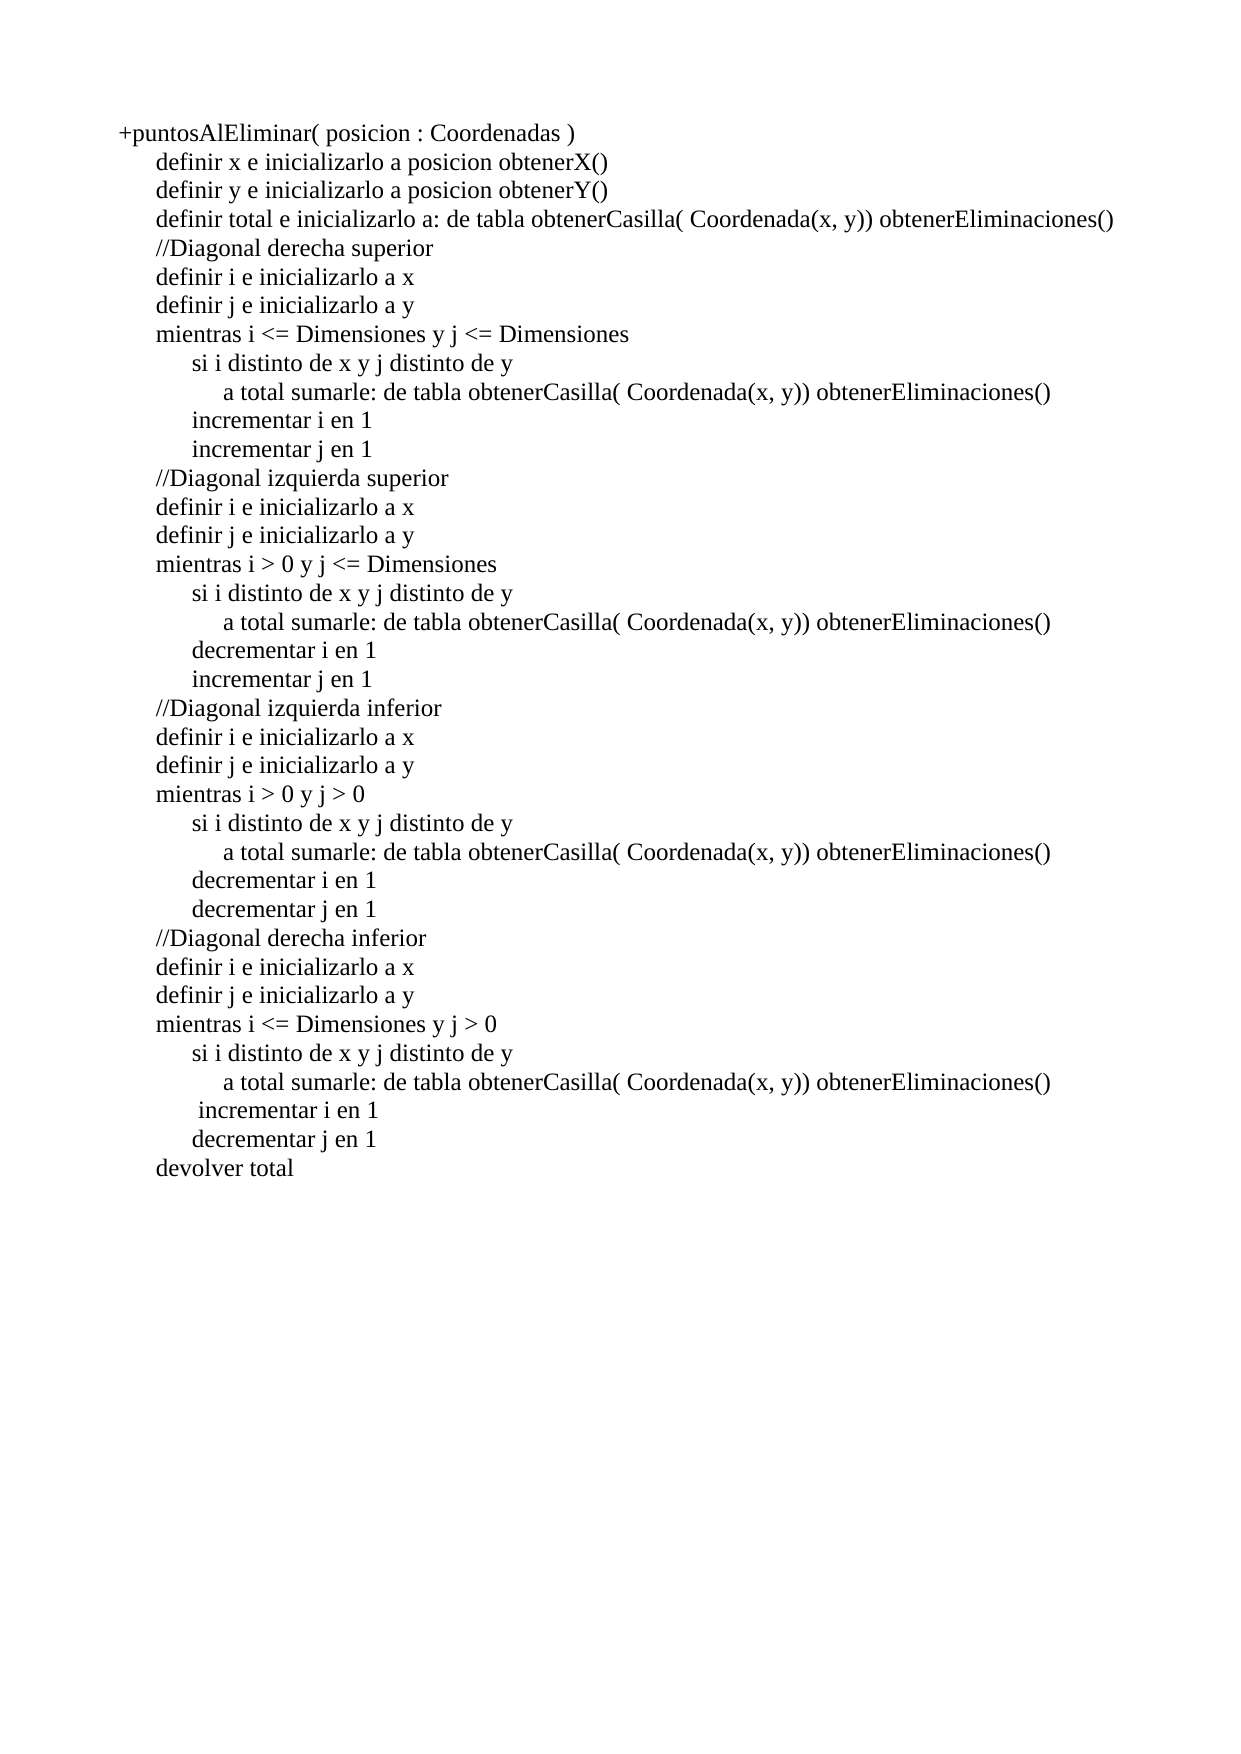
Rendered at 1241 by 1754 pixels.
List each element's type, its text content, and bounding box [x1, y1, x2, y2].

text si i distinto de x y j distinto de y [118, 1038, 1122, 1067]
text decrementar i en 1 [118, 636, 1122, 664]
text a total sumarle: de tabla obtenerCasilla( Coordenada(x, y)) obtenerEliminaciones() [118, 377, 1122, 406]
text mientras i <= Dimensiones y j <= Dimensiones [118, 319, 1122, 348]
text definir j e inicializarlo a y [118, 751, 1122, 779]
text definir i e inicializarlo a x [118, 262, 1122, 291]
text //Diagonal derecha inferior [118, 923, 1122, 952]
text incrementar i en 1 [118, 1096, 1122, 1124]
text decrementar j en 1 [118, 894, 1122, 923]
text mientras i <= Dimensiones y j > 0 [118, 1009, 1122, 1038]
text //Diagonal derecha superior [118, 233, 1122, 262]
text incrementar j en 1 [118, 664, 1122, 693]
text definir x e inicializarlo a posicion obtenerX() [118, 147, 1122, 176]
text definir i e inicializarlo a x [118, 492, 1122, 521]
text decrementar i en 1 [118, 866, 1122, 894]
text +puntosAlEliminar( posicion : Coordenadas ) [118, 118, 1122, 147]
text devolver total [118, 1153, 1122, 1182]
text si i distinto de x y j distinto de y [118, 348, 1122, 377]
text definir j e inicializarlo a y [118, 291, 1122, 319]
text mientras i > 0 y j > 0 [118, 779, 1122, 808]
text definir total e inicializarlo a: de tabla obtenerCasilla( Coordenada(x, y)) obtenerEliminaciones() [118, 204, 1122, 233]
text decrementar j en 1 [118, 1124, 1122, 1153]
text a total sumarle: de tabla obtenerCasilla( Coordenada(x, y)) obtenerEliminaciones() [118, 837, 1122, 866]
text a total sumarle: de tabla obtenerCasilla( Coordenada(x, y)) obtenerEliminaciones() [118, 607, 1122, 636]
text definir j e inicializarlo a y [118, 981, 1122, 1009]
text si i distinto de x y j distinto de y [118, 578, 1122, 607]
text a total sumarle: de tabla obtenerCasilla( Coordenada(x, y)) obtenerEliminaciones() [118, 1067, 1122, 1096]
text definir i e inicializarlo a x [118, 722, 1122, 751]
text mientras i > 0 y j <= Dimensiones [118, 549, 1122, 578]
text incrementar j en 1 [118, 434, 1122, 463]
text si i distinto de x y j distinto de y [118, 808, 1122, 837]
text definir i e inicializarlo a x [118, 952, 1122, 981]
text //Diagonal izquierda superior [118, 463, 1122, 492]
text definir y e inicializarlo a posicion obtenerY() [118, 176, 1122, 204]
text definir j e inicializarlo a y [118, 521, 1122, 549]
text //Diagonal izquierda inferior [118, 693, 1122, 722]
text incrementar i en 1 [118, 406, 1122, 434]
